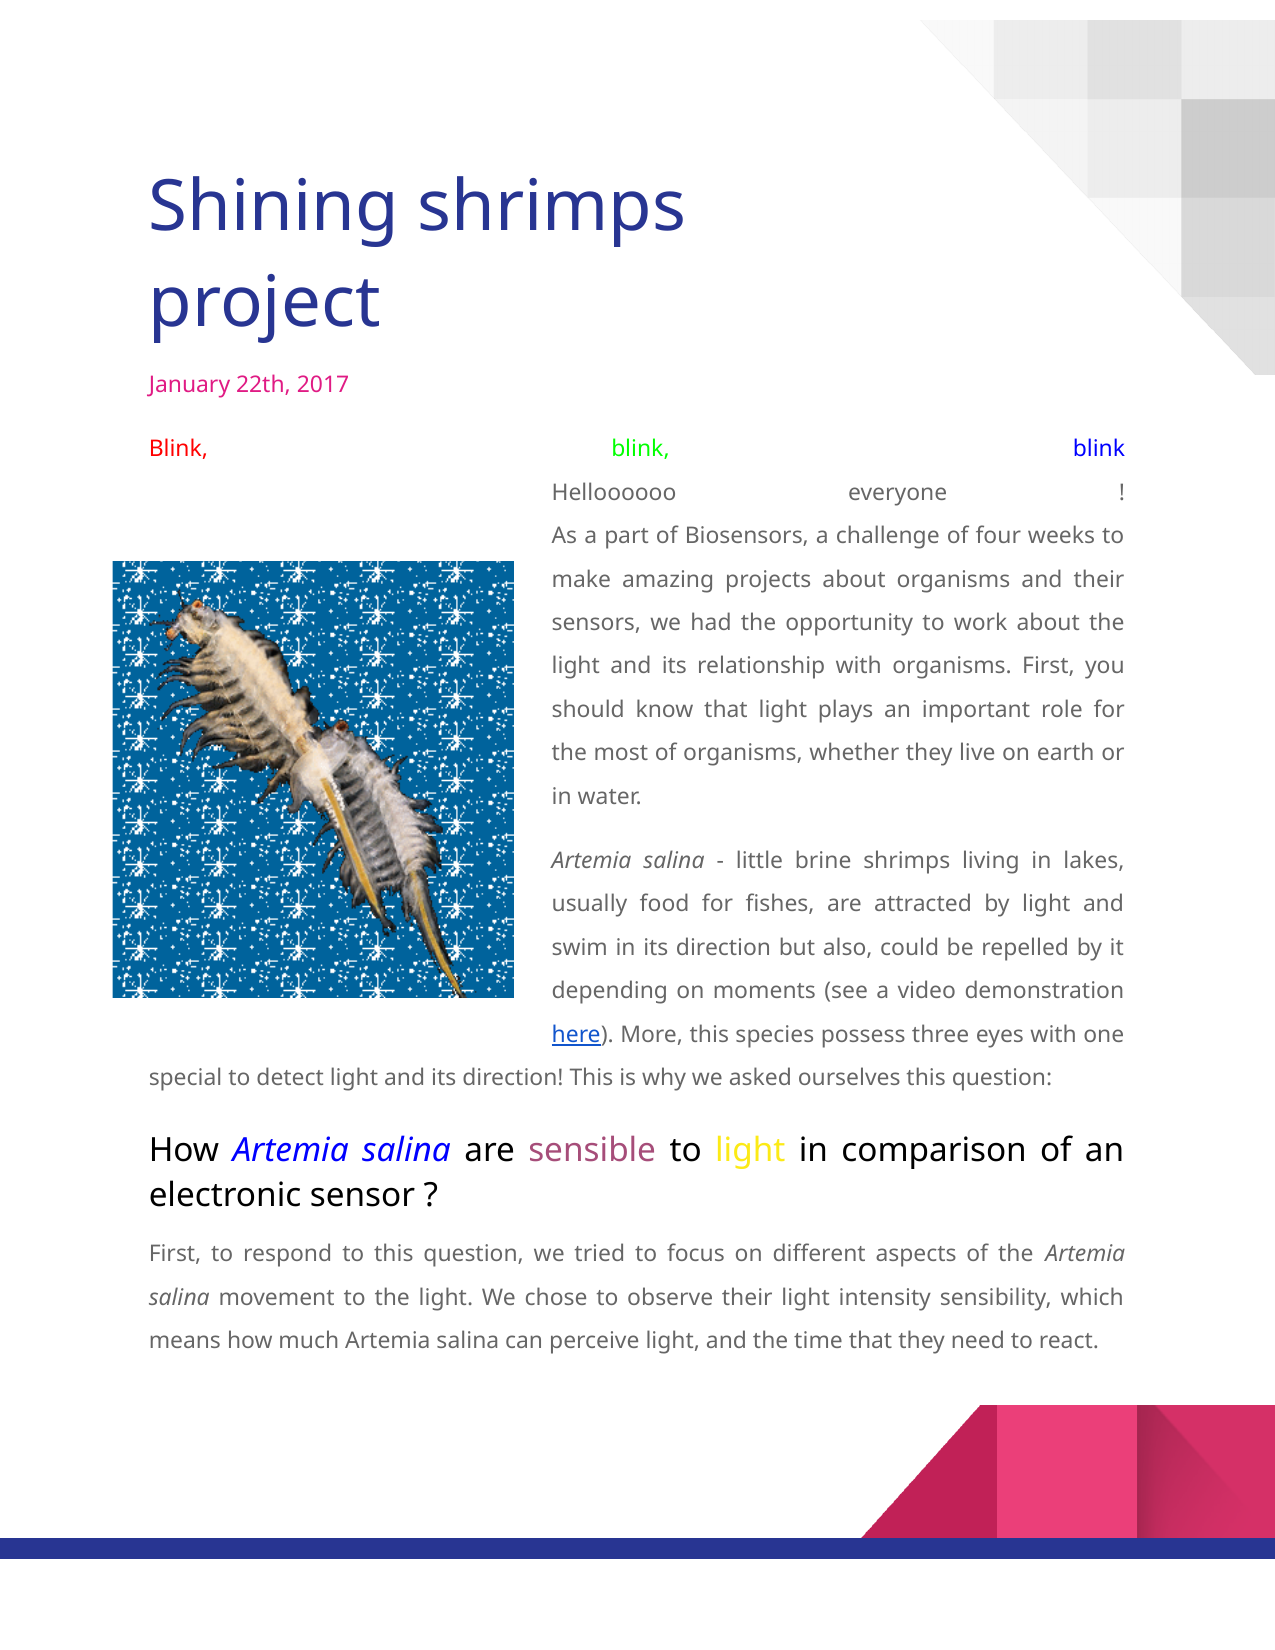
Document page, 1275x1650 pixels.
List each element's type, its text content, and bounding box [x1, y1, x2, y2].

subtitle How Artemia salina are sensible to light in comparison of an electronic sensor ? [148, 1125, 1125, 1216]
picture [112, 561, 514, 998]
text Artemia salina - little brine shrimps living in lakes, usually food for fishes, are attracted by light and swim in its direction but also, could be repelled by it depending on moments (see a video demonstration here). More, this species possess three eyes with one special to detect light and its direction! This is why we asked ourselves this question: [148, 844, 1125, 1092]
picture [900, 20, 1275, 375]
title Shining shrimps project [148, 154, 1125, 347]
text Blink, blink, blink Helloooooo everyone ! As a part of Biosensors, a challenge of four weeks to make amazing projects about organisms and their sensors, we had the opportunity to work about the light and its relationship with organisms. First, you should know that light plays an important role for the most of organisms, whether they live on earth or in water. [148, 432, 1125, 811]
subtitle January 22th, 2017 [148, 368, 1125, 399]
text First, to respond to this question, we tried to focus on different aspects of the Artemia salina movement to the light. We chose to observe their light intensity sensibility, which means how much Artemia salina can perceive light, and the time that they need to react. [148, 1237, 1125, 1355]
picture [0, 1405, 1275, 1559]
